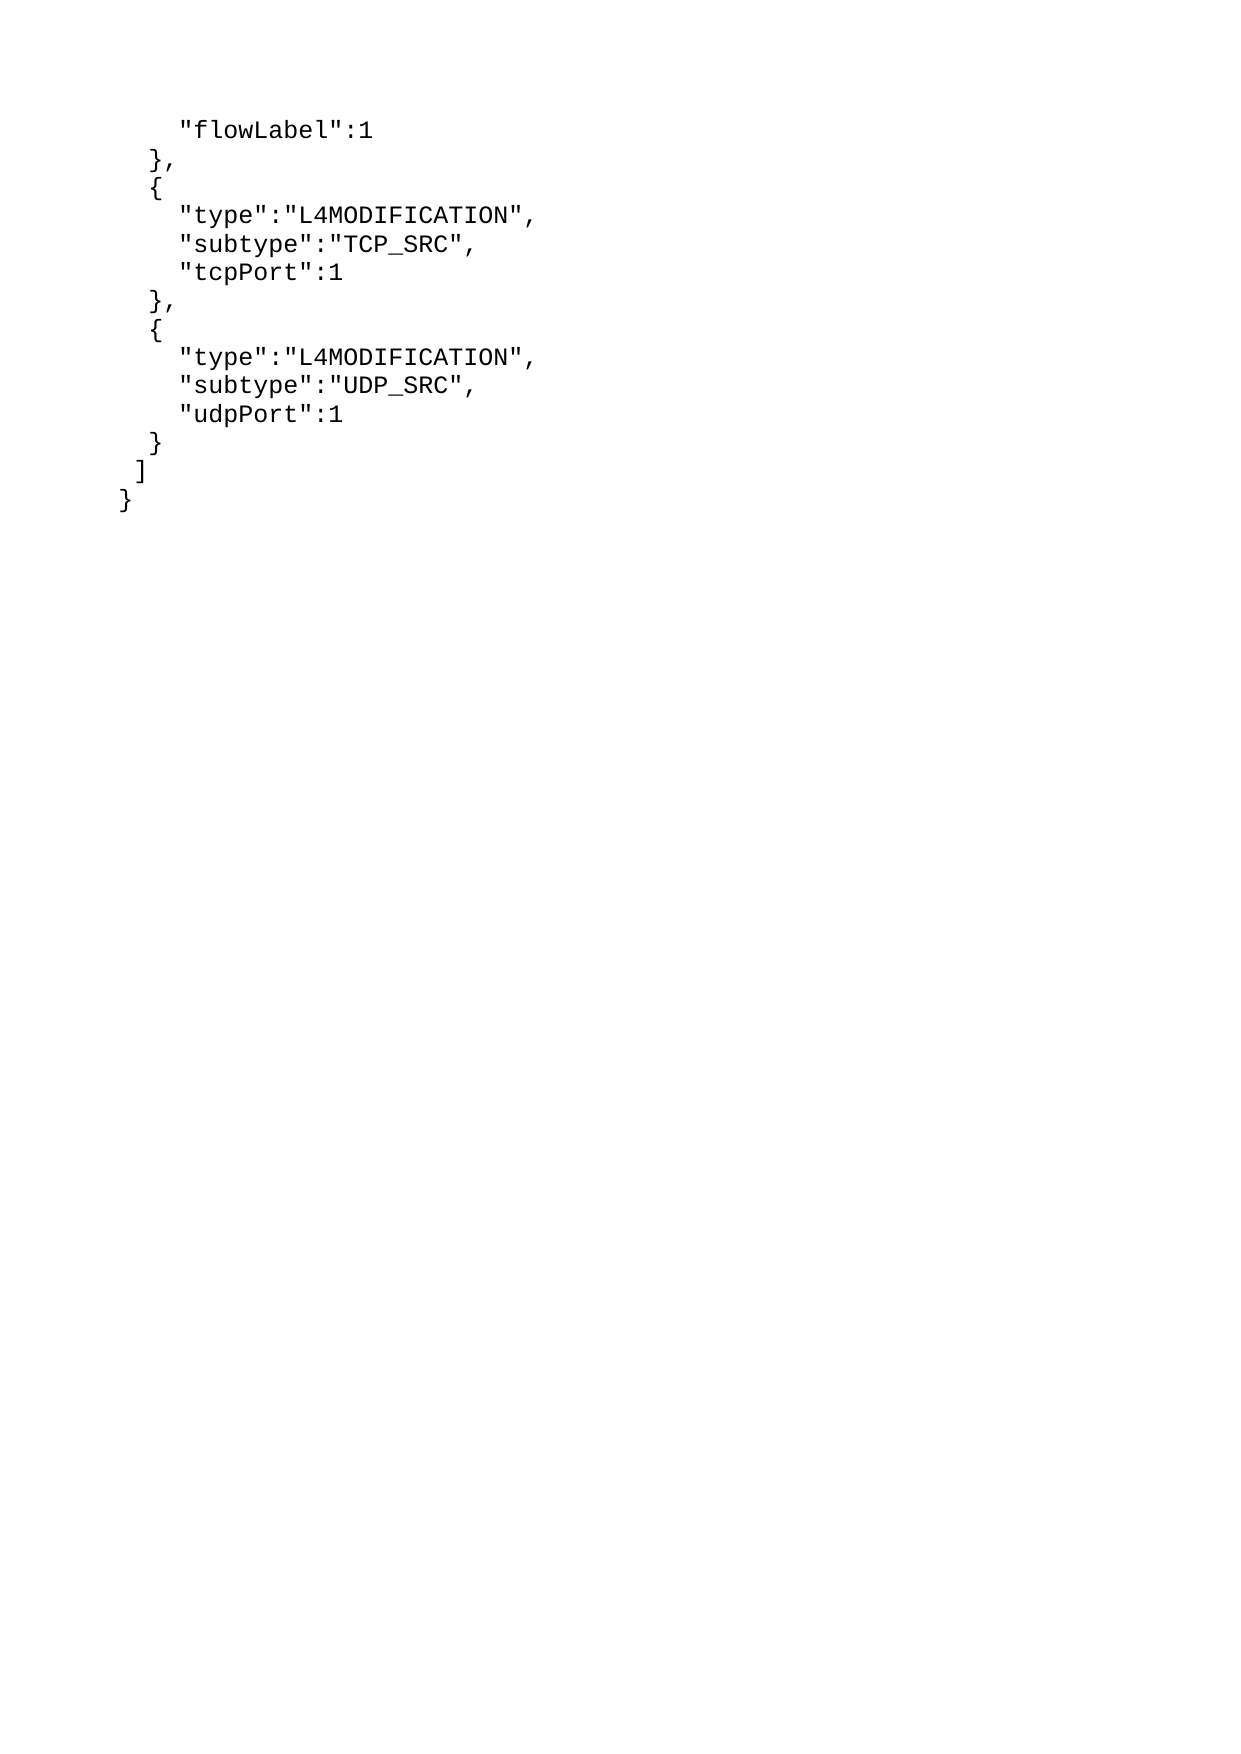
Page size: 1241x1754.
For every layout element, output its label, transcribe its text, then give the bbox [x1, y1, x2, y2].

table_header "flowLabel":1 }, { "type":"L4MODIFICATION", "subtype":"TCP_SRC", "tcpPort":1 }, { "type":"L4MODIFICATION", "subtype":"UDP_SRC", "udpPort":1 } ] } [118, 118, 713, 515]
